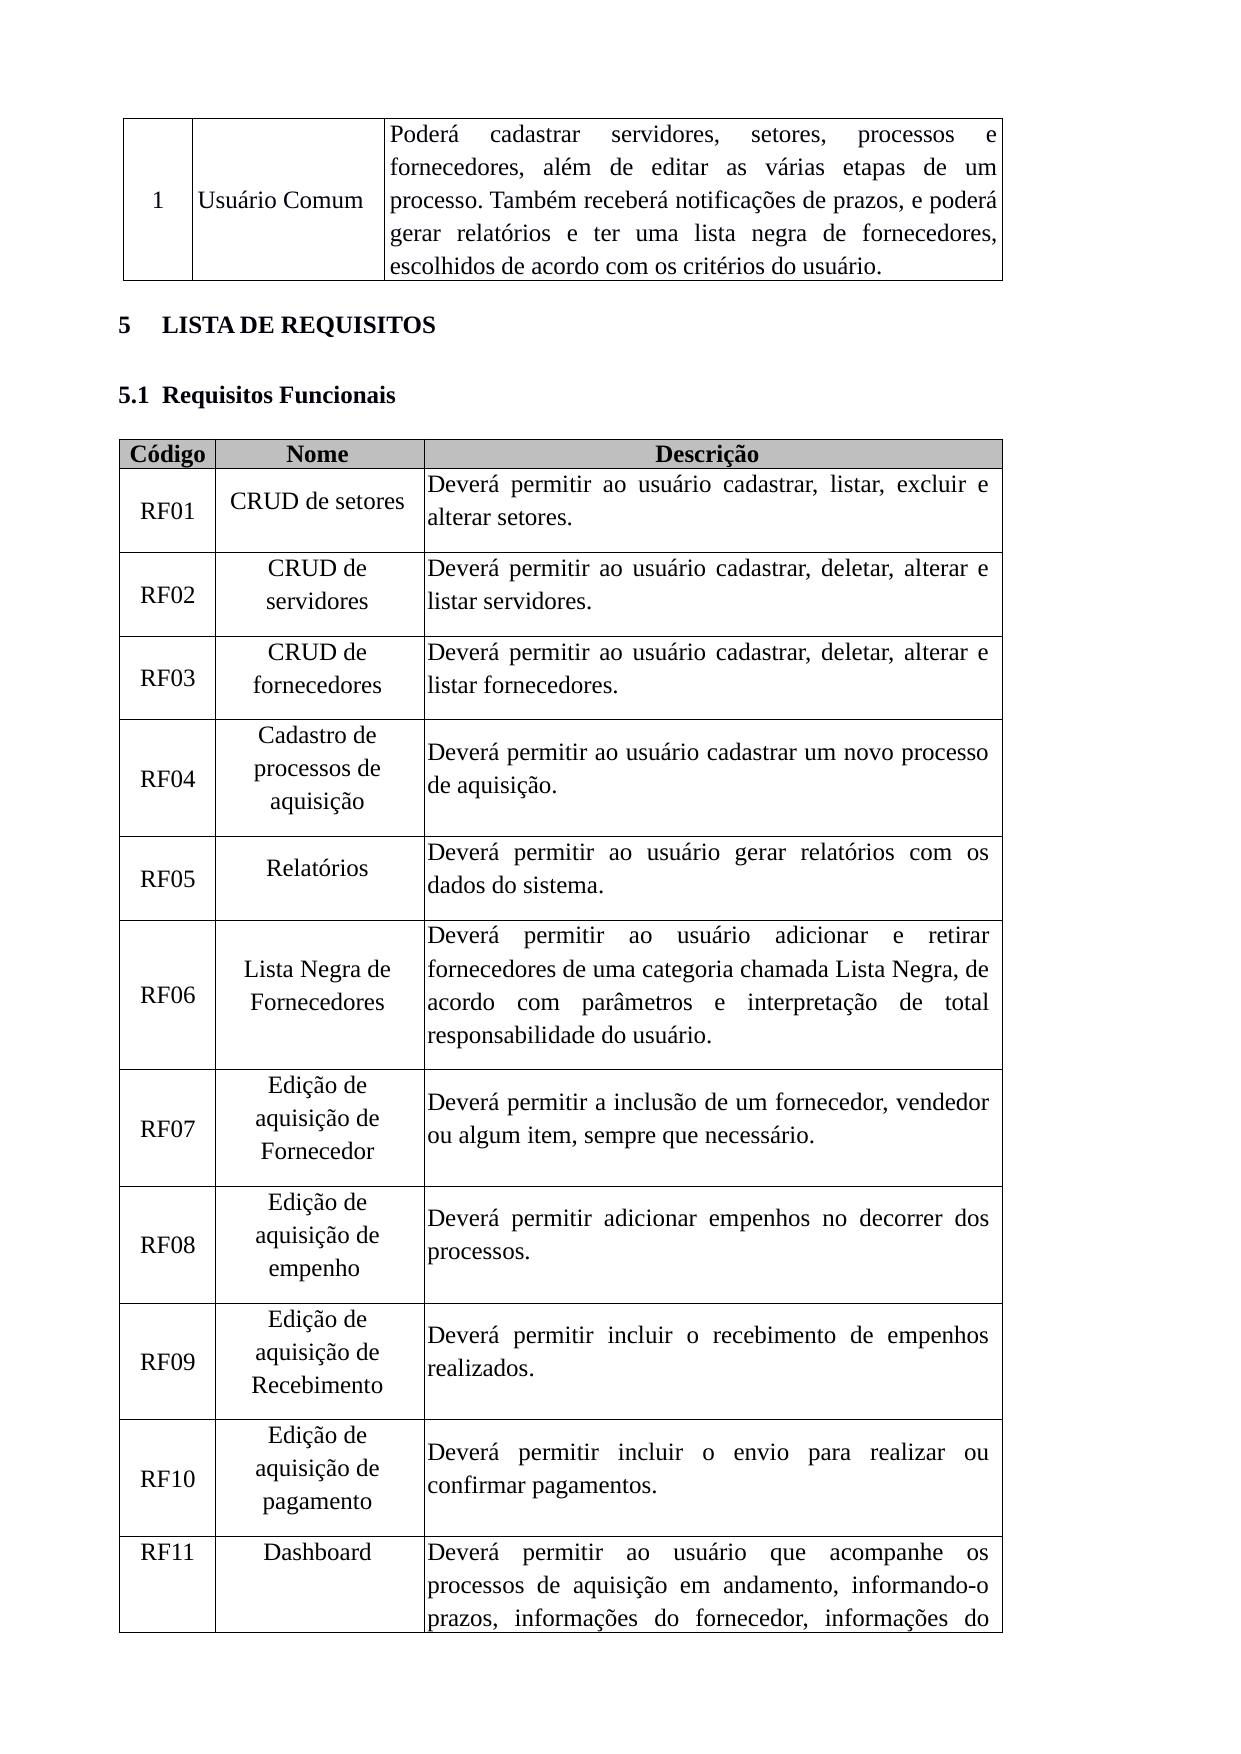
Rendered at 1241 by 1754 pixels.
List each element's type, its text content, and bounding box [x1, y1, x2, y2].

list Requisitos Funcionais [118, 381, 1122, 409]
table_header Código [120, 440, 215, 468]
table_cell RF09 [120, 1304, 215, 1419]
table_cell RF06 [120, 921, 215, 1069]
table_cell RF11 [120, 1537, 215, 1632]
table_cell Edição de aquisição de empenho [216, 1187, 424, 1303]
table_cell Lista Negra de Fornecedores [216, 921, 424, 1069]
table_cell 1 [124, 119, 192, 280]
table_cell RF08 [120, 1187, 215, 1303]
table_header Descrição [425, 440, 1002, 468]
table_cell Deverá permitir ao usuário adicionar e retirar fornecedores de uma categoria chamada Lista Negra, de acordo com parâmetros e interpretação de total responsabilidade do usuário. [425, 921, 1002, 1069]
table_cell RF05 [120, 837, 215, 919]
table_cell RF07 [120, 1070, 215, 1186]
list LISTA DE REQUISITOS [118, 310, 1122, 339]
table_cell Deverá permitir incluir o recebimento de empenhos realizados. [425, 1304, 1002, 1419]
table_cell Deverá permitir ao usuário cadastrar um novo processo de aquisição. [425, 720, 1002, 836]
table_cell Edição de aquisição de pagamento [216, 1420, 424, 1536]
table_cell Deverá permitir ao usuário cadastrar, deletar, alterar e listar fornecedores. [425, 637, 1002, 719]
table_cell Deverá permitir ao usuário cadastrar, deletar, alterar e listar servidores. [425, 553, 1002, 636]
table_cell Deverá permitir ao usuário que acompanhe os processos de aquisição em andamento, informando-o prazos, informações do fornecedor, informações do [425, 1537, 1002, 1632]
table_cell RF04 [120, 720, 215, 836]
table_cell Deverá permitir a inclusão de um fornecedor, vendedor ou algum item, sempre que necessário. [425, 1070, 1002, 1186]
table_cell RF02 [120, 553, 215, 636]
table_cell Edição de aquisição de Recebimento [216, 1304, 424, 1419]
table_cell Deverá permitir ao usuário cadastrar, listar, excluir e alterar setores. [425, 469, 1002, 552]
table_cell CRUD de fornecedores [216, 637, 424, 719]
table_cell CRUD de servidores [216, 553, 424, 636]
table_cell RF10 [120, 1420, 215, 1536]
table_cell Relatórios [216, 837, 424, 919]
table_cell Deverá permitir ao usuário gerar relatórios com os dados do sistema. [425, 837, 1002, 919]
table_cell Edição de aquisição de Fornecedor [216, 1070, 424, 1186]
table_cell RF03 [120, 637, 215, 719]
table_cell Usuário Comum [193, 119, 384, 280]
table_cell CRUD de setores [216, 469, 424, 552]
table_cell Cadastro de processos de aquisição [216, 720, 424, 836]
table_cell Poderá cadastrar servidores, setores, processos e fornecedores, além de editar as várias etapas de um processo. Também receberá notificações de prazos, e poderá gerar relatórios e ter uma lista negra de fornecedores, escolhidos de acordo com os critérios do usuário. [385, 119, 1002, 280]
table_header Nome [216, 440, 424, 468]
table_cell Deverá permitir adicionar empenhos no decorrer dos processos. [425, 1187, 1002, 1303]
table_cell RF01 [120, 469, 215, 552]
table_cell Deverá permitir incluir o envio para realizar ou confirmar pagamentos. [425, 1420, 1002, 1536]
table_cell Dashboard [216, 1537, 424, 1632]
